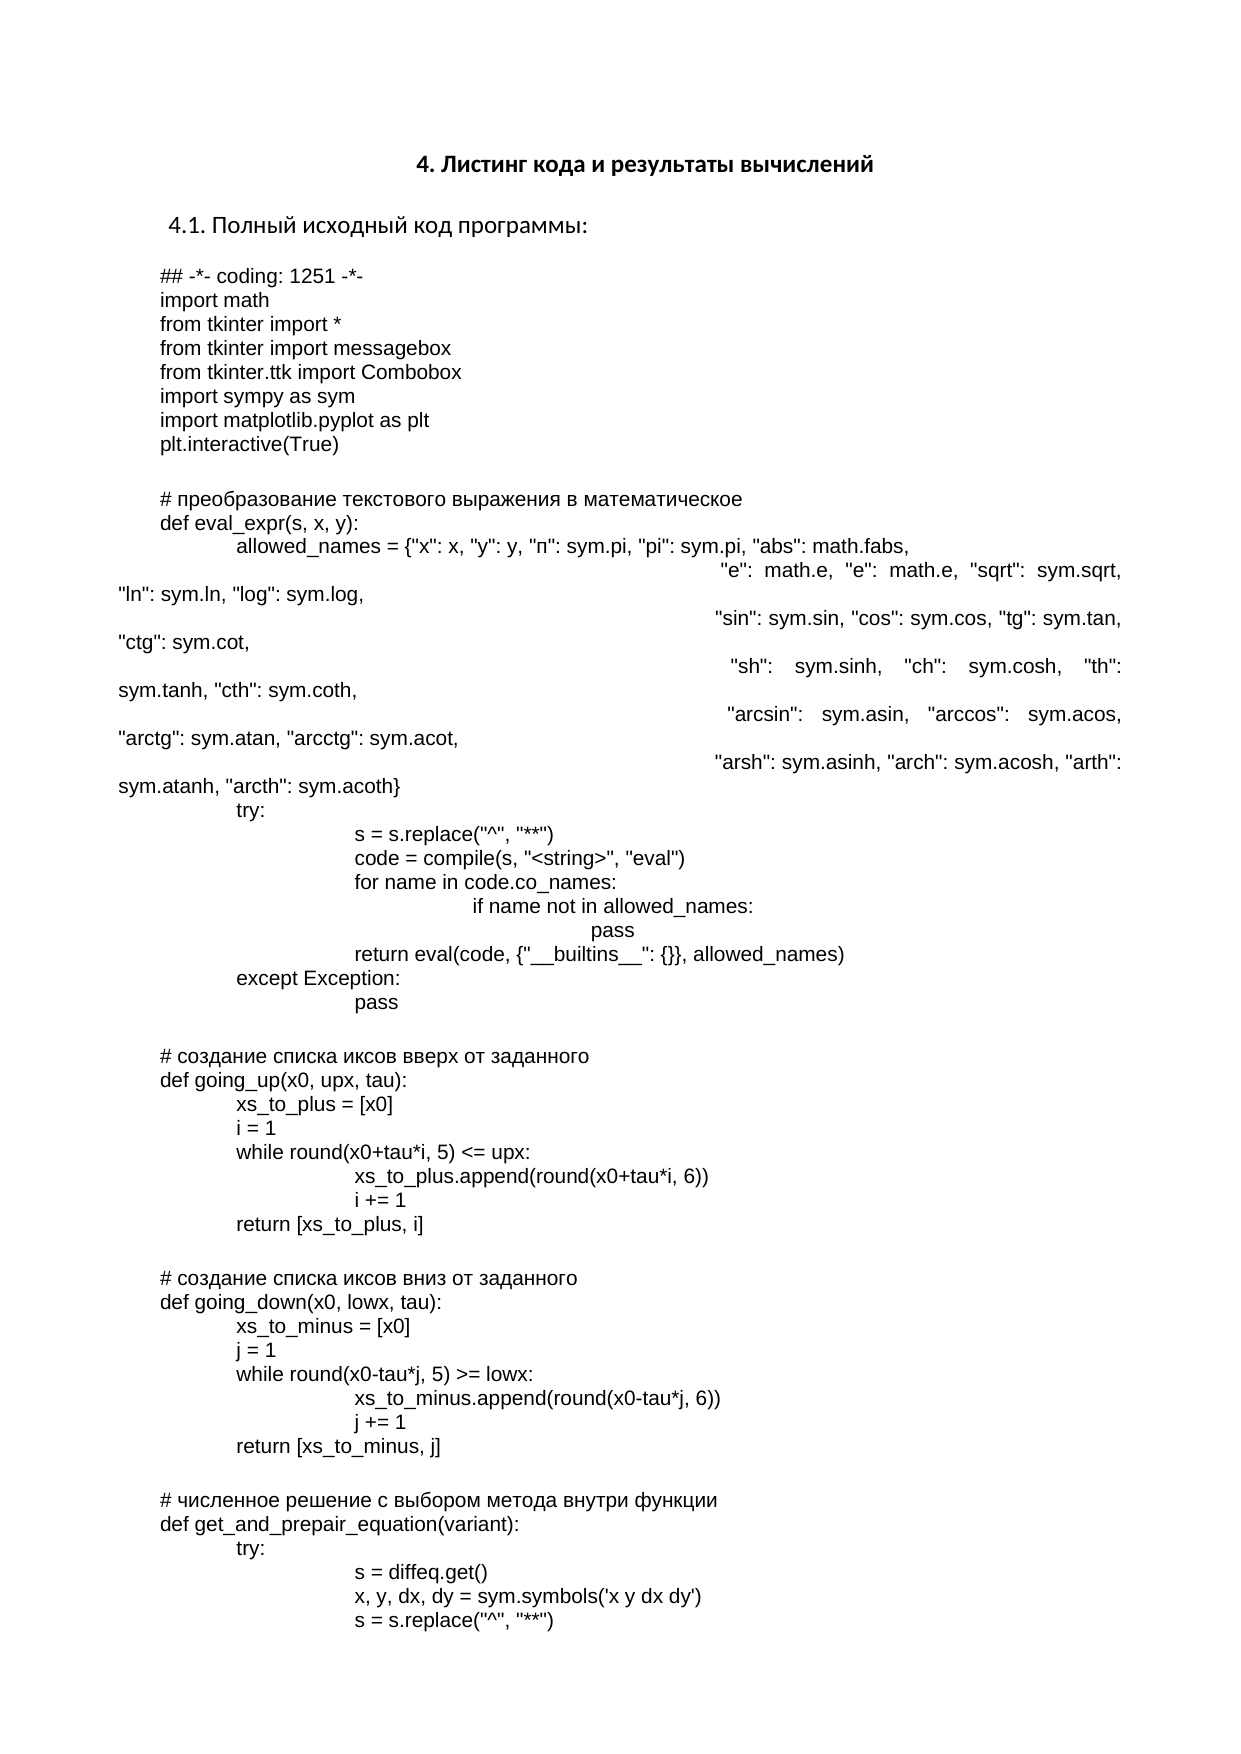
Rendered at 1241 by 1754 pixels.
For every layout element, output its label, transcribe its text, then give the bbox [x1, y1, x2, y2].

text def get_and_prepair_equation(variant): [118, 1512, 1122, 1536]
text pass [118, 918, 1122, 942]
text from tkinter import * [118, 312, 1122, 336]
text while round(x0+tau*i, 5) <= upx: [118, 1140, 1122, 1164]
text except Exception: [118, 966, 1122, 989]
text for name in code.co_names: [118, 870, 1122, 894]
text j = 1 [118, 1338, 1122, 1362]
text 4. Листинг кода и результаты вычислений [118, 149, 1122, 179]
text import sympy as sym [118, 384, 1122, 408]
text from tkinter.ttk import Combobox [118, 360, 1122, 384]
text xs_to_minus.append(round(x0-tau*j, 6)) [118, 1386, 1122, 1410]
text i += 1 [118, 1188, 1122, 1212]
text "е": math.e, "e": math.e, "sqrt": sym.sqrt, "ln": sym.ln, "log": sym.log, [118, 558, 1122, 606]
text "arsh": sym.asinh, "arch": sym.acosh, "arth": sym.atanh, "arcth": sym.acoth} [118, 750, 1122, 798]
text return [xs_to_plus, i] [118, 1212, 1122, 1236]
text while round(x0-tau*j, 5) >= lowx: [118, 1362, 1122, 1386]
text "sh": sym.sinh, "ch": sym.cosh, "th": sym.tanh, "cth": sym.coth, [118, 654, 1122, 702]
text xs_to_minus = [x0] [118, 1314, 1122, 1338]
text plt.interactive(True) [118, 432, 1122, 456]
text xs_to_plus = [x0] [118, 1092, 1122, 1116]
text return eval(code, {"__builtins__": {}}, allowed_names) [118, 942, 1122, 966]
text 4.1. Полный исходный код программы: [118, 210, 1122, 240]
text x, y, dx, dy = sym.symbols('x y dx dy') [118, 1584, 1122, 1608]
text allowed_names = {"x": x, "y": y, "п": sym.pi, "pi": sym.pi, "abs": math.fabs, [118, 534, 1122, 558]
text if name not in allowed_names: [118, 894, 1122, 918]
text s = diffeq.get() [118, 1560, 1122, 1584]
text ## -*- coding: 1251 -*- [118, 264, 1122, 288]
text code = compile(s, "<string>", "eval") [118, 846, 1122, 870]
text import matplotlib.pyplot as plt [118, 408, 1122, 432]
text return [xs_to_minus, j] [118, 1434, 1122, 1458]
text # численное решение с выбором метода внутри функции [118, 1488, 1122, 1512]
text s = s.replace("^", "**") [118, 822, 1122, 846]
text xs_to_plus.append(round(x0+tau*i, 6)) [118, 1164, 1122, 1188]
text i = 1 [118, 1116, 1122, 1140]
text j += 1 [118, 1410, 1122, 1434]
text def going_up(x0, upx, tau): [118, 1068, 1122, 1092]
text def eval_expr(s, x, y): [118, 510, 1122, 534]
text # создание списка иксов вверх от заданного [118, 1044, 1122, 1068]
text "sin": sym.sin, "cos": sym.cos, "tg": sym.tan, "ctg": sym.cot, [118, 606, 1122, 654]
text # преобразование текстового выражения в математическое [118, 486, 1122, 510]
text # создание списка иксов вниз от заданного [118, 1266, 1122, 1290]
text import math [118, 288, 1122, 312]
text try: [118, 1536, 1122, 1560]
text def going_down(x0, lowx, tau): [118, 1290, 1122, 1314]
text s = s.replace("^", "**") [118, 1608, 1122, 1632]
text pass [118, 989, 1122, 1013]
text try: [118, 798, 1122, 822]
text "arcsin": sym.asin, "arccos": sym.acos, "arctg": sym.atan, "arcctg": sym.acot, [118, 702, 1122, 750]
text from tkinter import messagebox [118, 336, 1122, 360]
